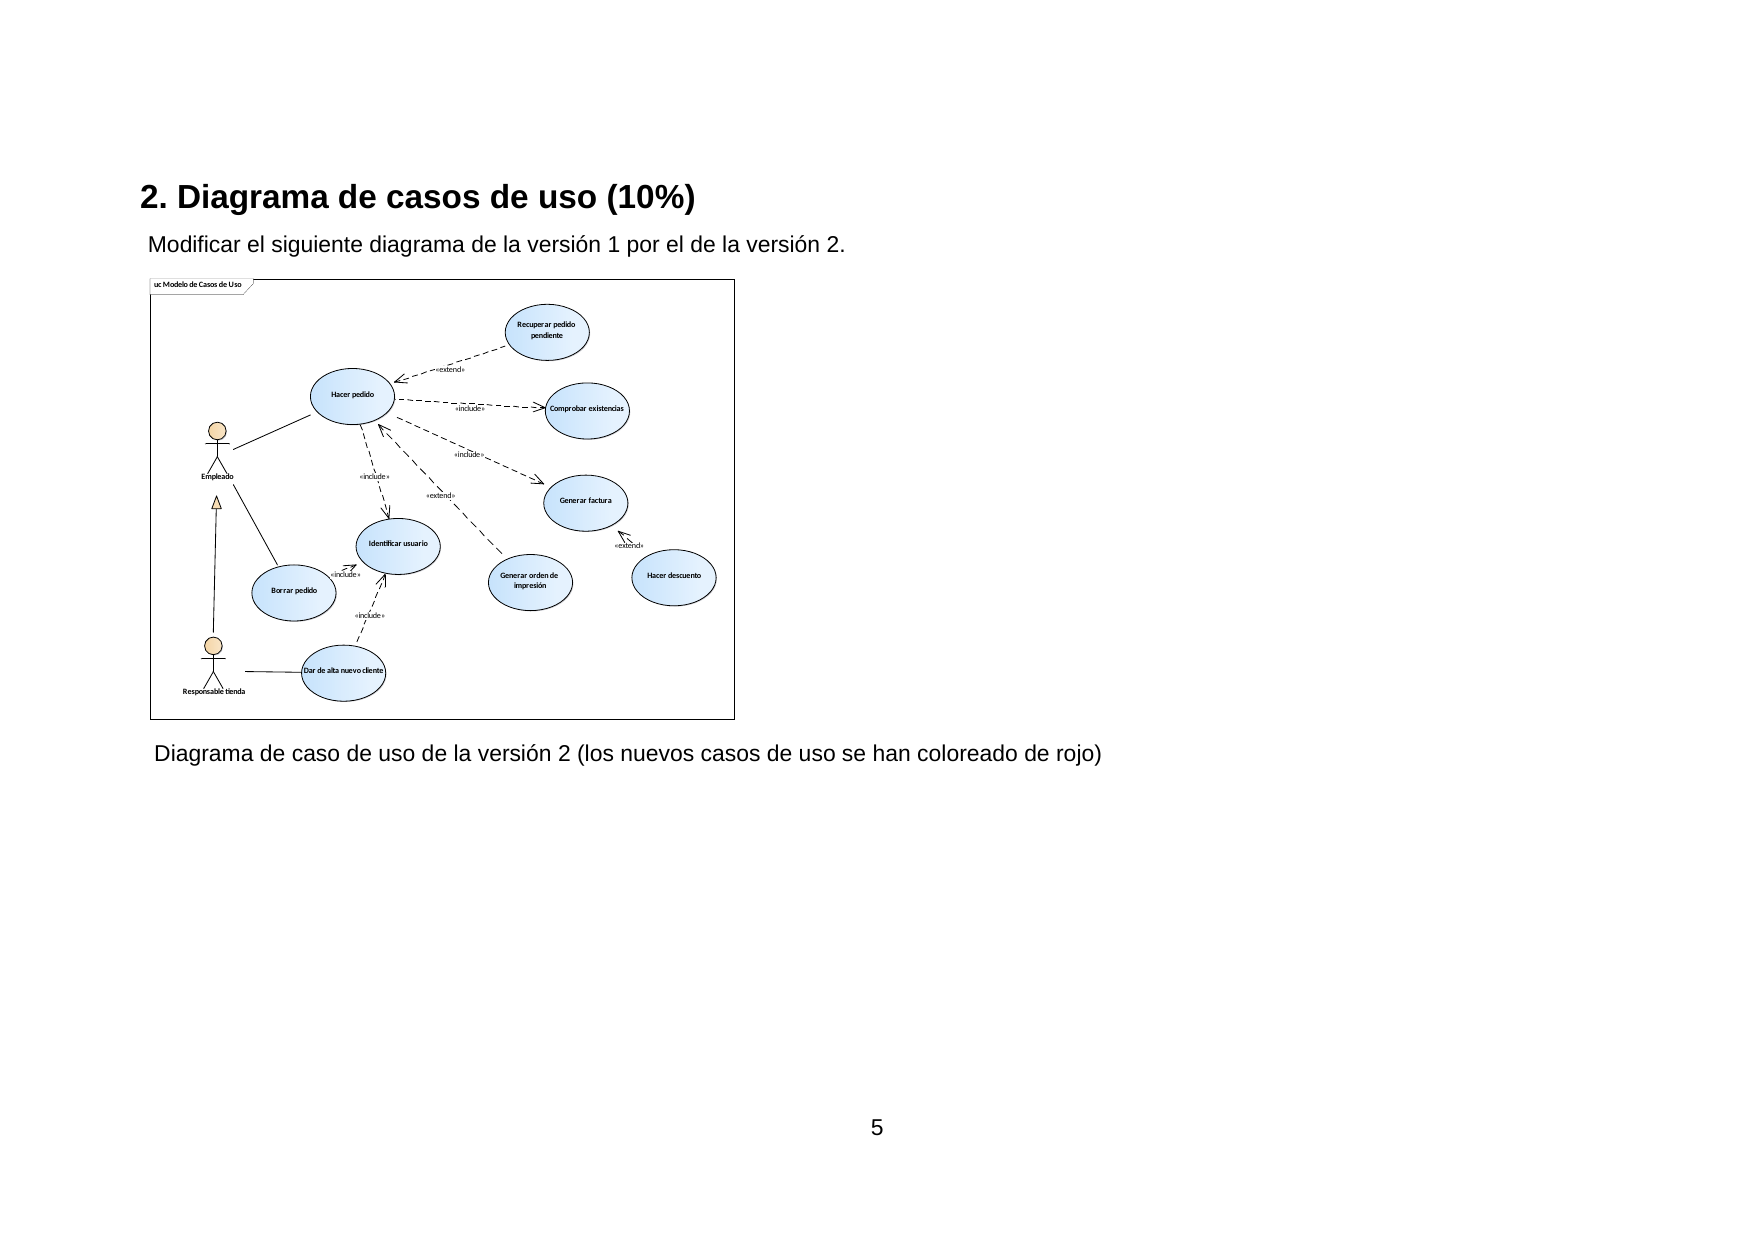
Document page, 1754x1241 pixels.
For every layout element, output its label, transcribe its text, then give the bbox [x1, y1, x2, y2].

text Modificar el siguiente diagrama de la versión 1 por el de la versión 2. [148, 231, 1606, 257]
subtitle 2. Diagrama de casos de uso (10%) [140, 177, 1606, 216]
text Diagrama de caso de uso de la versión 2 (los nuevos casos de uso se han coloreado de rojo) [148, 740, 1606, 766]
